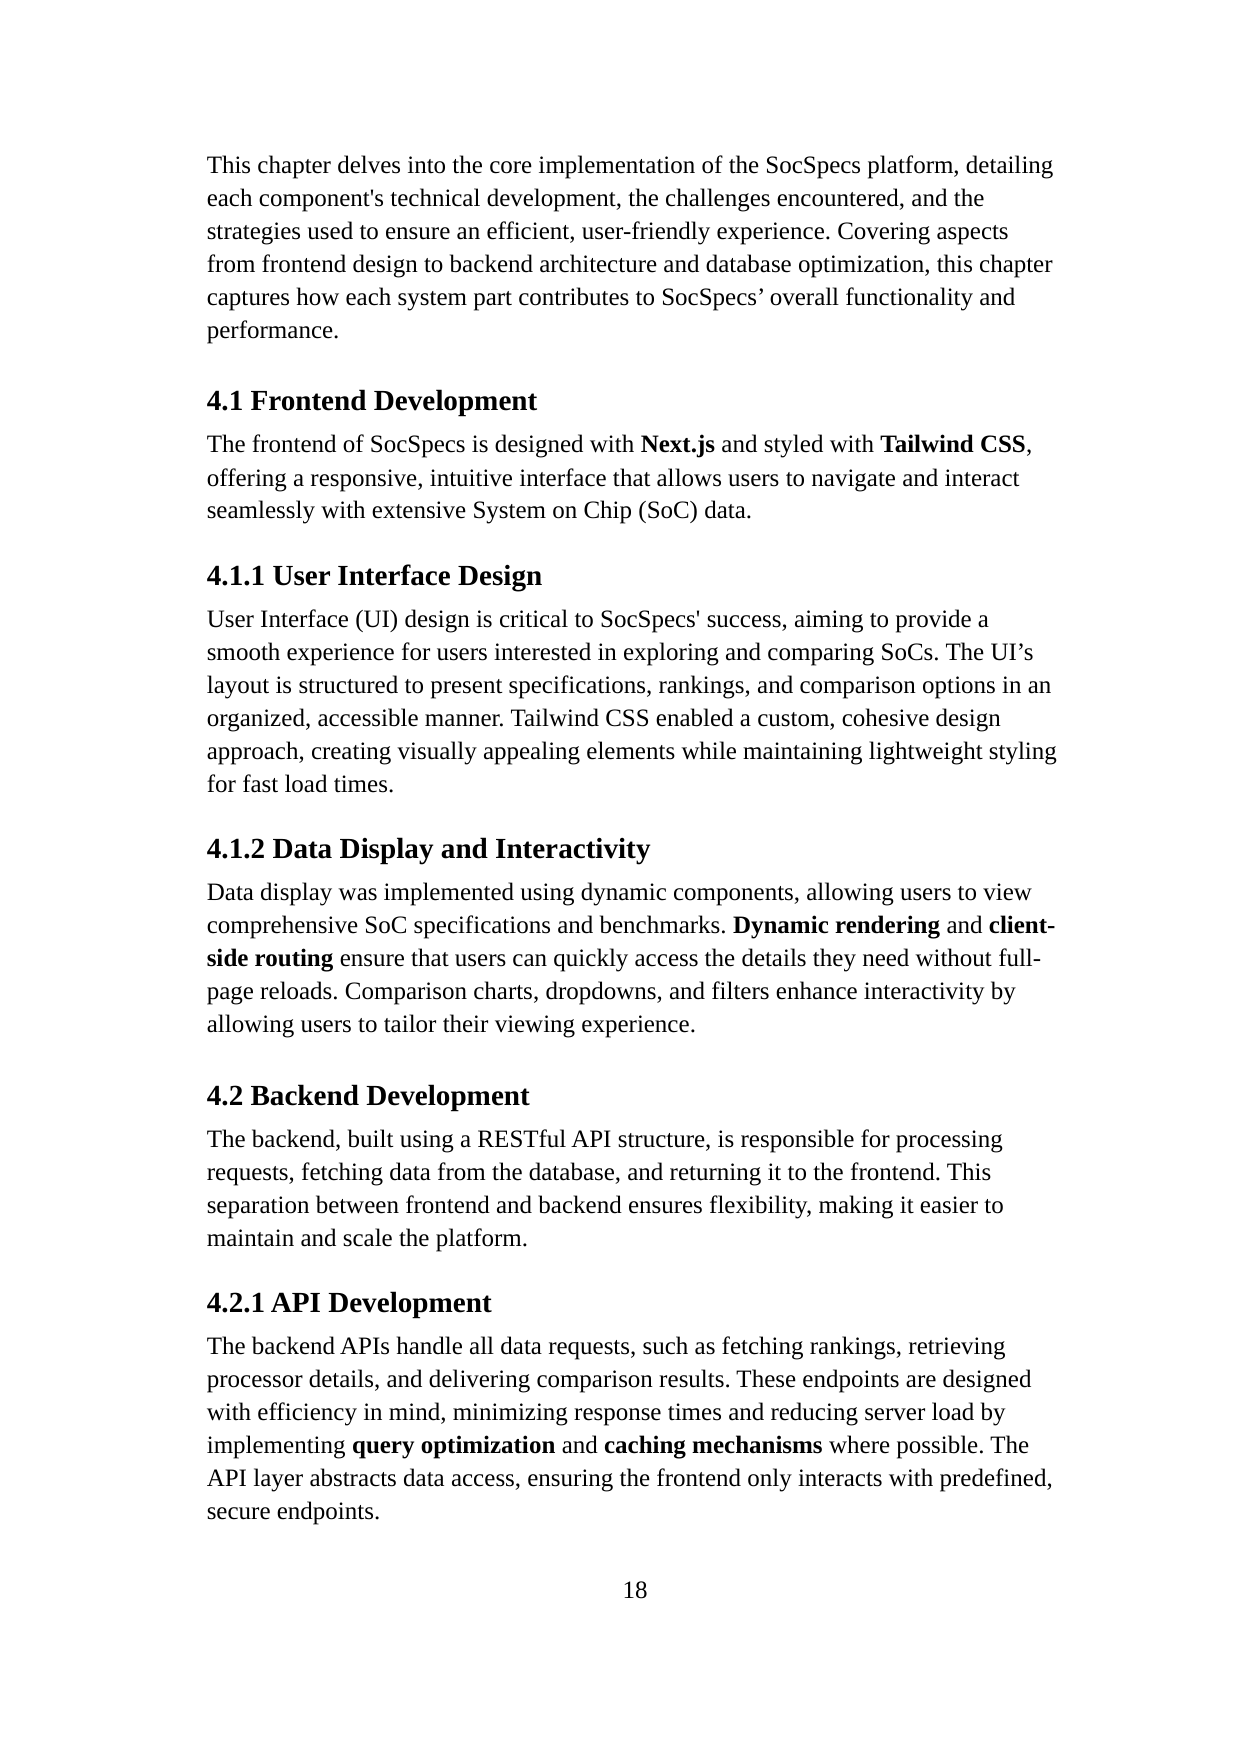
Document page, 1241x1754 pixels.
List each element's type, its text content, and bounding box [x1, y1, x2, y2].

subtitle 4.1.2 Data Display and Interactivity [207, 831, 1063, 865]
text This chapter delves into the core implementation of the SocSpecs platform, detailing each component's technical development, the challenges encountered, and the strategies used to ensure an efficient, user-friendly experience. Covering aspects from frontend design to backend architecture and database optimization, this chapter captures how each system part contributes to SocSpecs’ overall functionality and performance. [207, 150, 1063, 344]
text The backend, built using a RESTful API structure, is responsible for processing requests, fetching data from the database, and returning it to the frontend. This separation between frontend and backend ensures flexibility, making it easier to maintain and scale the platform. [207, 1124, 1063, 1252]
text The backend APIs handle all data requests, such as fetching rankings, retrieving processor details, and delivering comparison results. These endpoints are designed with efficiency in mind, minimizing response times and reducing server load by implementing query optimization and caching mechanisms where possible. The API layer abstracts data access, ensuring the frontend only interacts with predefined, secure endpoints. [207, 1331, 1063, 1525]
text The frontend of SocSpecs is designed with Next.js and styled with Tailwind CSS, offering a responsive, intuitive interface that allows users to navigate and interact seamlessly with extensive System on Chip (SoC) data. [207, 429, 1063, 524]
text User Interface (UI) design is critical to SocSpecs' success, aiming to provide a smooth experience for users interested in exploring and comparing SoCs. The UI’s layout is structured to present specifications, rankings, and comparison options in an organized, accessible manner. Tailwind CSS enabled a custom, cohesive design approach, creating visually appealing elements while maintaining lightweight styling for fast load times. [207, 604, 1063, 798]
subtitle 4.2.1 API Development [207, 1285, 1063, 1318]
subtitle 4.2 Backend Development [207, 1078, 1063, 1111]
subtitle 4.1 Frontend Development [207, 383, 1063, 417]
subtitle 4.1.1 User Interface Design [207, 558, 1063, 591]
text Data display was implemented using dynamic components, allowing users to view comprehensive SoC specifications and benchmarks. Dynamic rendering and client-side routing ensure that users can quickly access the details they need without full-page reloads. Comparison charts, dropdowns, and filters enhance interactivity by allowing users to tailor their viewing experience. [207, 877, 1063, 1038]
